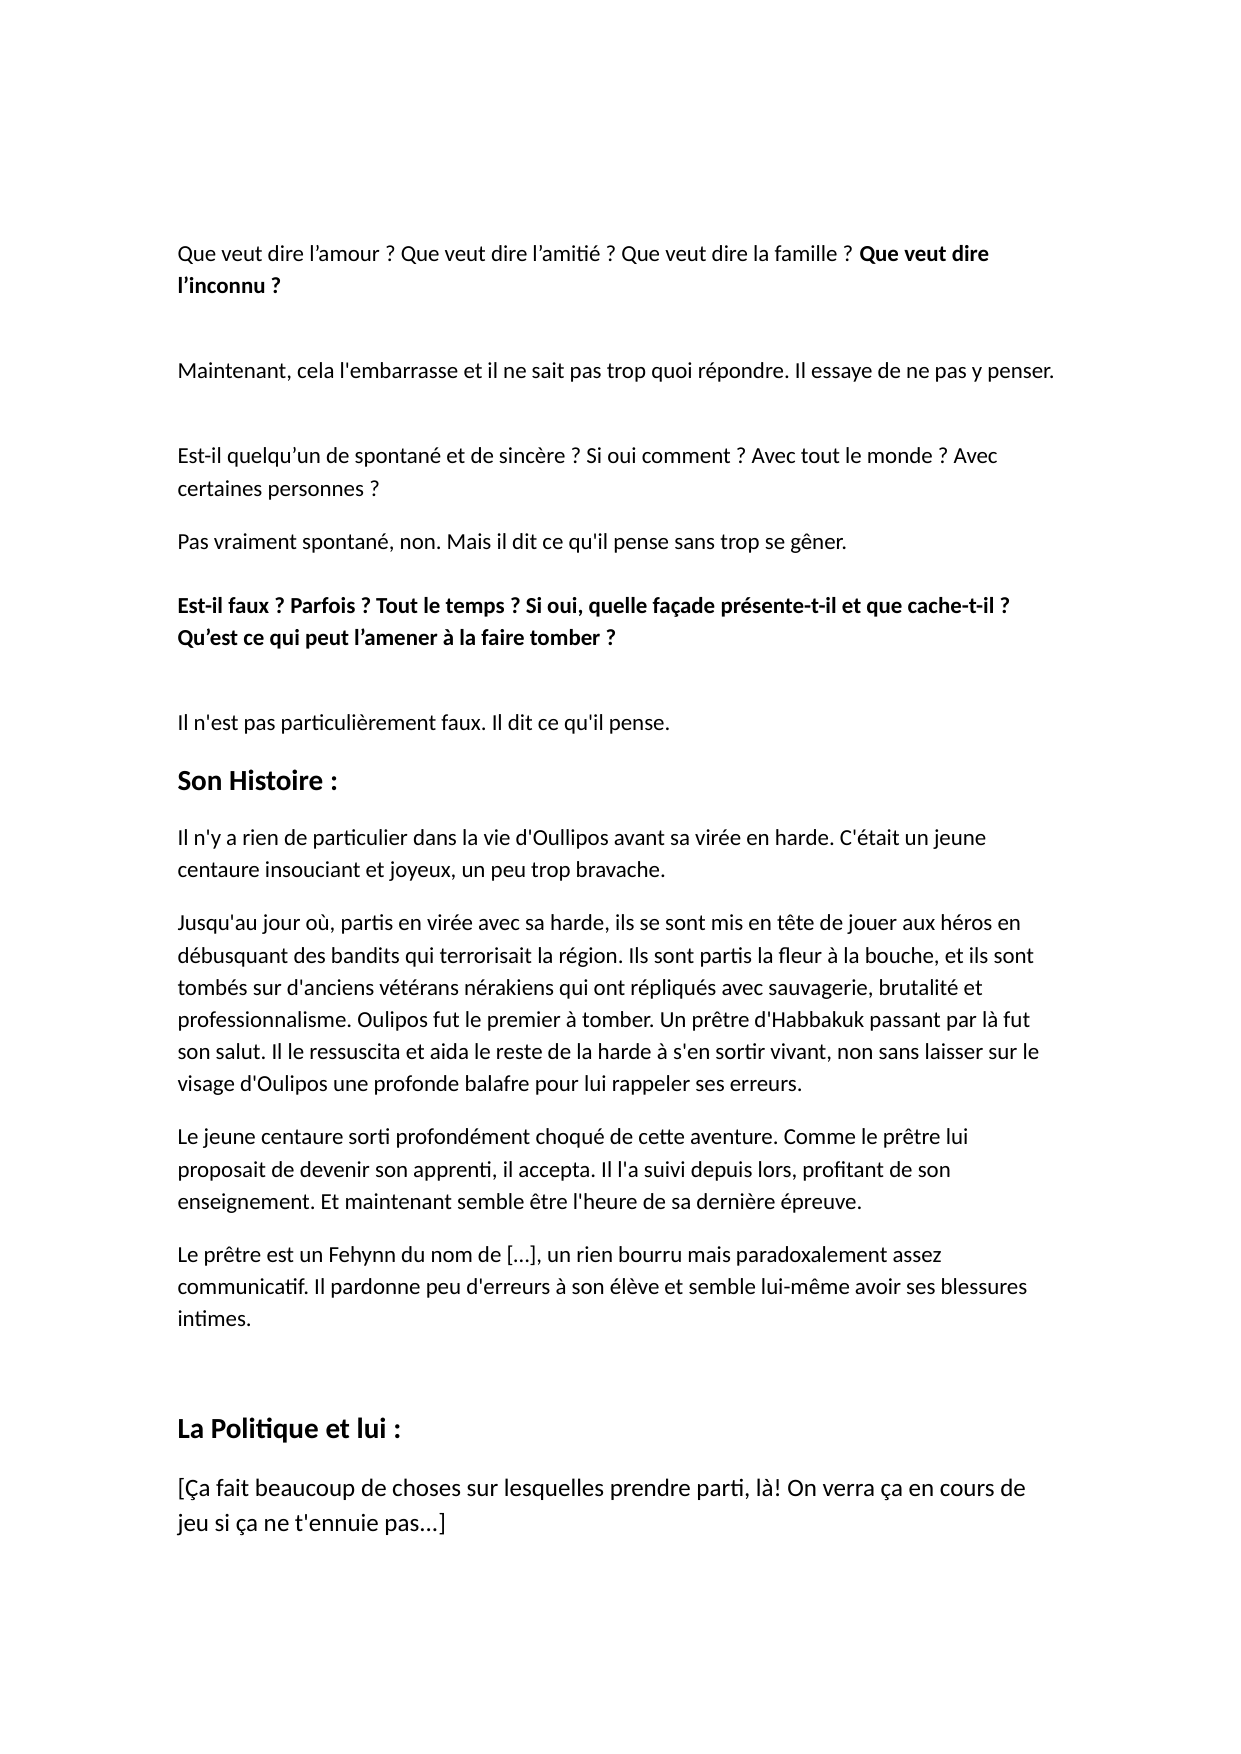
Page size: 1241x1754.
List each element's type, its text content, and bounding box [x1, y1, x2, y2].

text Il n'y a rien de particulier dans la vie d'Oullipos avant sa virée en harde. C'était un jeune centaure insouciant et joyeux, un peu trop bravache. [177, 823, 1063, 883]
text [Ça fait beaucoup de choses sur lesquelles prendre parti, là! On verra ça en cours de jeu si ça ne t'ennuie pas...] [177, 1472, 1063, 1538]
text Le prêtre est un Fehynn du nom de […], un rien bourru mais paradoxalement assez communicatif. Il pardonne peu d'erreurs à son élève et semble lui-même avoir ses blessures intimes. [177, 1240, 1063, 1332]
text Il n'est pas particulièrement faux. Il dit ce qu'il pense. [177, 708, 1063, 737]
text La Politique et lui : [177, 1410, 1063, 1446]
text Maintenant, cela l'embarrasse et il ne sait pas trop quoi répondre. Il essaye de ne pas y penser. [177, 356, 1063, 384]
text Jusqu'au jour où, partis en virée avec sa harde, ils se sont mis en tête de jouer aux héros en débusquant des bandits qui terrorisait la région. Ils sont partis la fleur à la bouche, et ils sont tombés sur d'anciens vétérans nérakiens qui ont répliqués avec sauvagerie, brutalité et professionnalisme. Oulipos fut le premier à tomber. Un prêtre d'Habbakuk passant par là fut son salut. Il le ressuscita et aida le reste de la harde à s'en sortir vivant, non sans laisser sur le visage d'Oulipos une profonde balafre pour lui rappeler ses erreurs. [177, 908, 1063, 1097]
text Est-il quelqu’un de spontané et de sincère ? Si oui comment ? Avec tout le monde ? Avec certaines personnes ? [177, 409, 1063, 502]
text Le jeune centaure sorti profondément choqué de cette aventure. Comme le prêtre lui proposait de devenir son apprenti, il accepta. Il l'a suivi depuis lors, profitant de son enseignement. Et maintenant semble être l'heure de sa dernière épreuve. [177, 1122, 1063, 1215]
text Que veut dire l’amour ? Que veut dire l’amitié ? Que veut dire la famille ? Que veut dire l’inconnu ? [177, 207, 1063, 331]
text Pas vraiment spontané, non. Mais il dit ce qu'il pense sans trop se gêner. Est-il faux ? Parfois ? Tout le temps ? Si oui, quelle façade présente-t-il et que cache-t-il ? Qu’est ce qui peut l’amener à la faire tomber ? [177, 527, 1063, 683]
text Son Histoire : [177, 762, 1063, 797]
